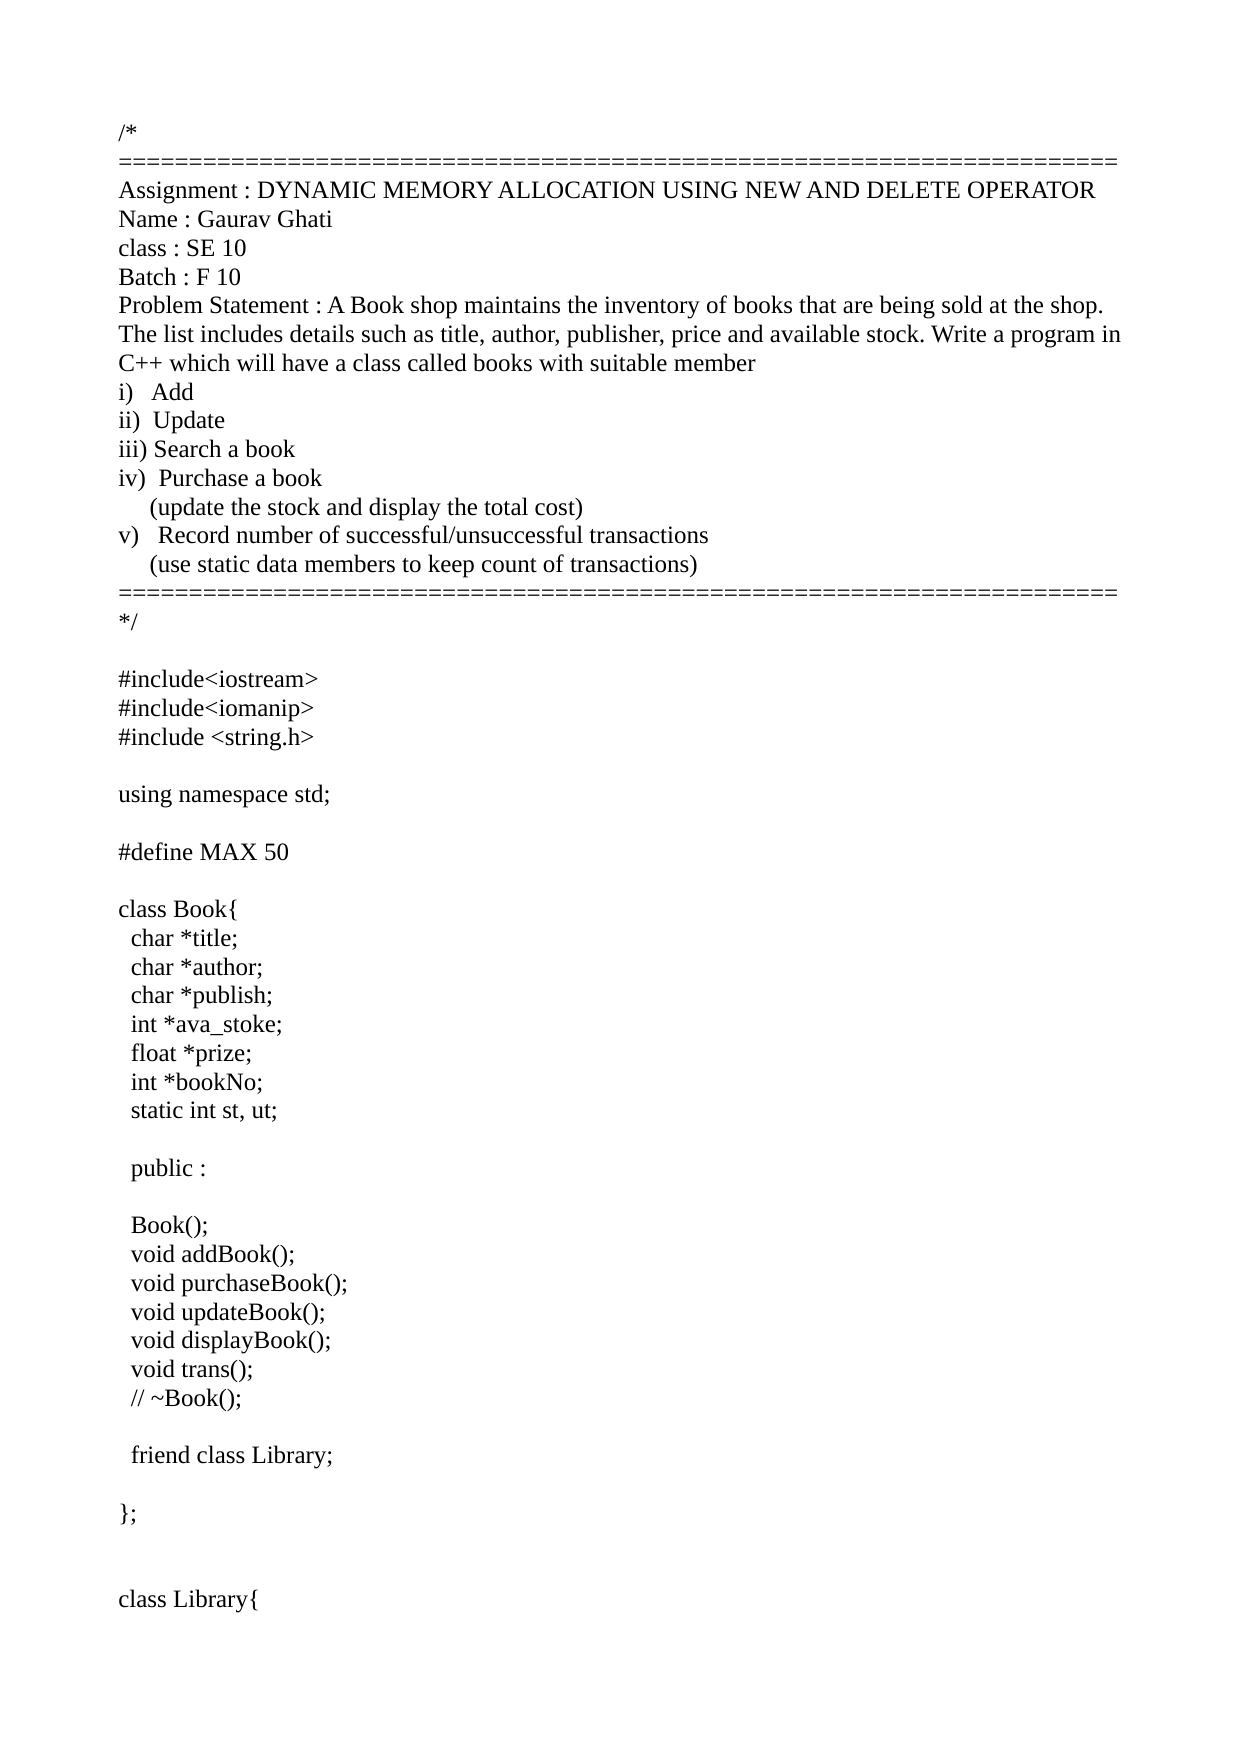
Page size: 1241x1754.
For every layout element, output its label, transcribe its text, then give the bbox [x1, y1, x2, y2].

text ii) Update [118, 406, 1122, 434]
text friend class Library; [118, 1441, 1122, 1469]
text class Library{ [118, 1584, 1122, 1613]
text #include <string.h> [118, 722, 1122, 751]
text ======================================================================= [118, 147, 1122, 176]
text void addBook(); [118, 1239, 1122, 1268]
text iii) Search a book [118, 434, 1122, 463]
text }; [118, 1498, 1122, 1527]
text /* [118, 118, 1122, 147]
text using namespace std; [118, 779, 1122, 808]
text int *bookNo; [118, 1067, 1122, 1096]
text // ~Book(); [118, 1383, 1122, 1412]
text (update the stock and display the total cost) [118, 492, 1122, 521]
text */ [118, 607, 1122, 636]
text v) Record number of successful/unsuccessful transactions [118, 521, 1122, 549]
text #define MAX 50 [118, 837, 1122, 866]
text class : SE 10 [118, 233, 1122, 262]
text Problem Statement : A Book shop maintains the inventory of books that are being sold at the shop. The list includes details such as title, author, publisher, price and available stock. Write a program in C++ which will have a class called books with suitable member [118, 291, 1122, 377]
text #include<iostream> [118, 664, 1122, 693]
text public : [118, 1153, 1122, 1182]
text char *publish; [118, 981, 1122, 1009]
text i) Add [118, 377, 1122, 406]
text ======================================================================= [118, 578, 1122, 607]
text (use static data members to keep count of transactions) [118, 549, 1122, 578]
text Assignment : DYNAMIC MEMORY ALLOCATION USING NEW AND DELETE OPERATOR [118, 176, 1122, 204]
text Batch : F 10 [118, 262, 1122, 291]
text void updateBook(); [118, 1297, 1122, 1326]
text Book(); [118, 1211, 1122, 1239]
text void displayBook(); [118, 1326, 1122, 1354]
text void trans(); [118, 1354, 1122, 1383]
text float *prize; [118, 1038, 1122, 1067]
text iv) Purchase a book [118, 463, 1122, 492]
text static int st, ut; [118, 1096, 1122, 1124]
text Name : Gaurav Ghati [118, 204, 1122, 233]
text class Book{ [118, 894, 1122, 923]
text void purchaseBook(); [118, 1268, 1122, 1297]
text int *ava_stoke; [118, 1009, 1122, 1038]
text #include<iomanip> [118, 693, 1122, 722]
text char *title; [118, 923, 1122, 952]
text char *author; [118, 952, 1122, 981]
